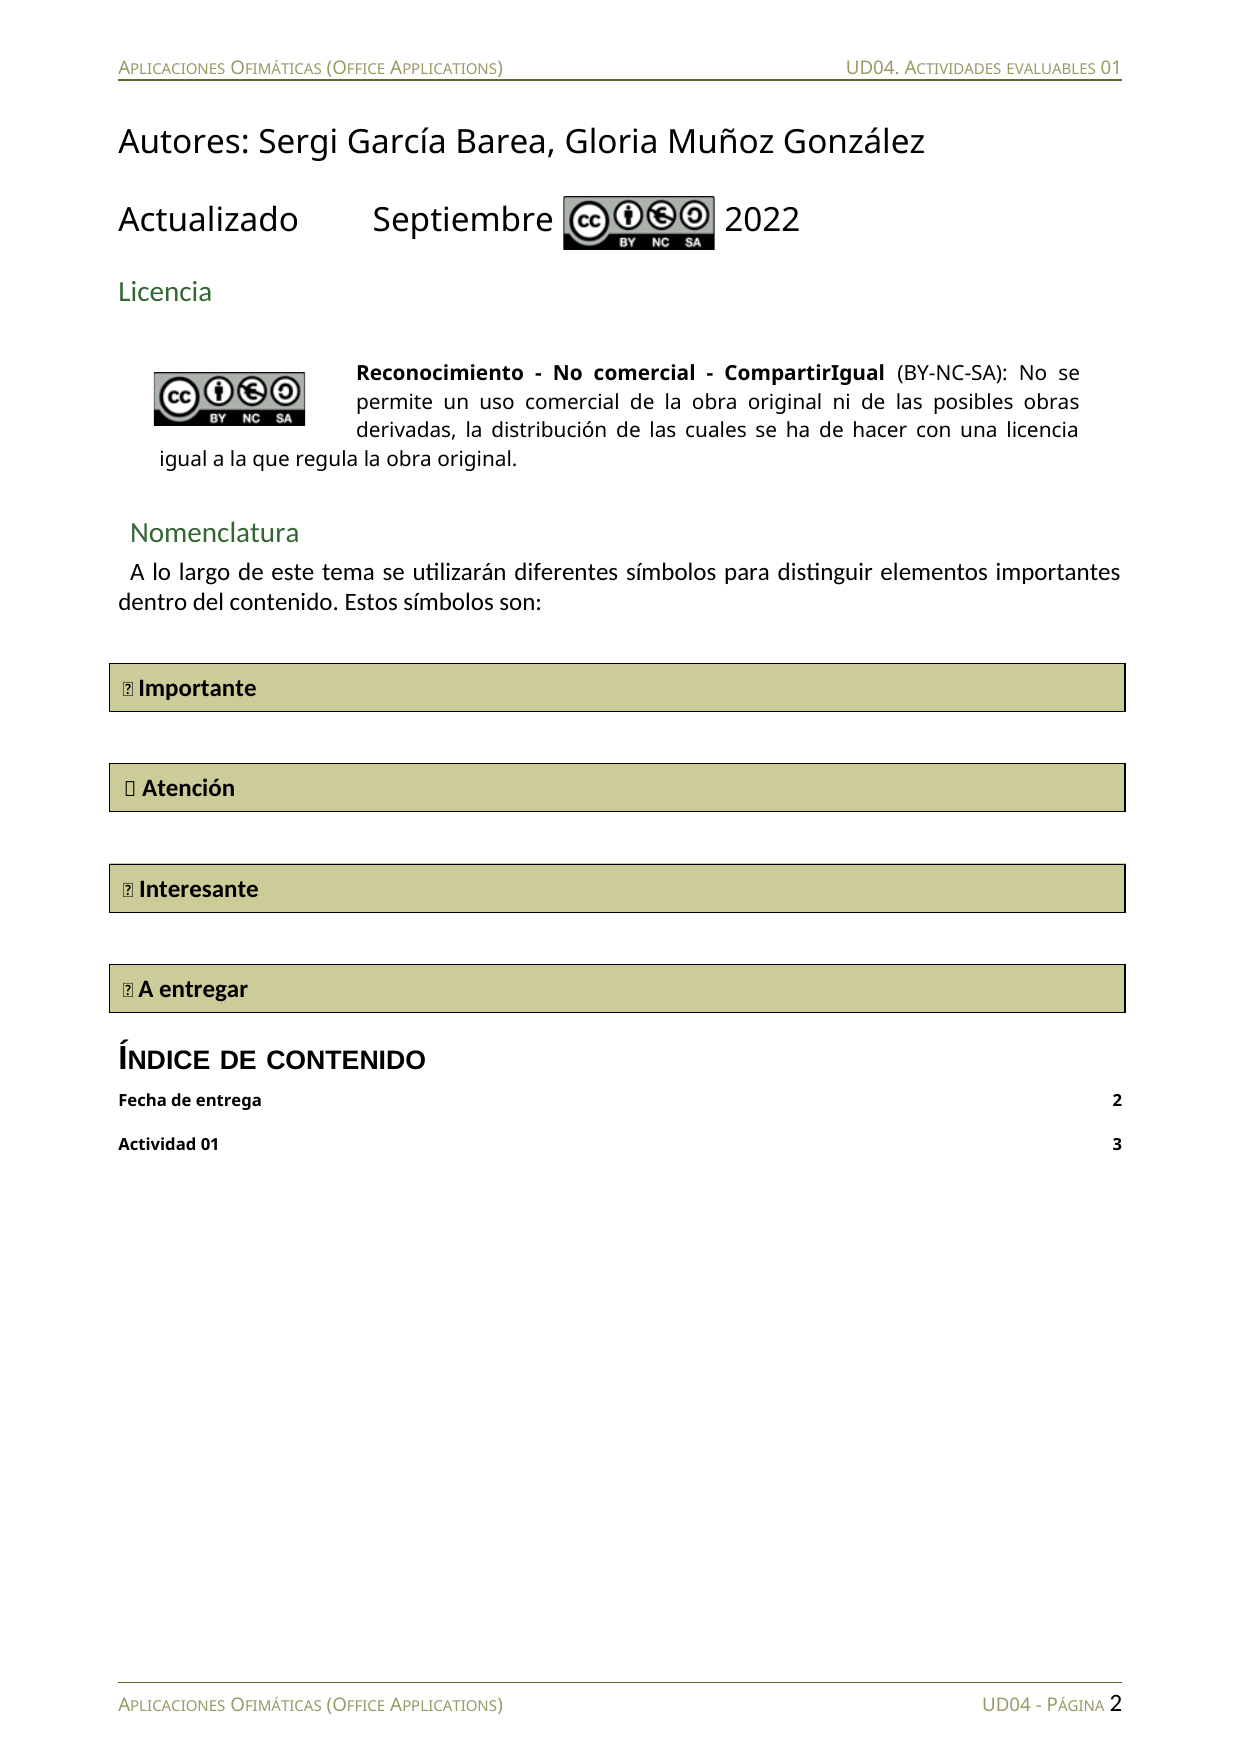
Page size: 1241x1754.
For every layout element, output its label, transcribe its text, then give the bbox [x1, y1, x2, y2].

text 📕 A entregar [110, 965, 1124, 1012]
text Fecha de entrega 2 [118, 1089, 1122, 1112]
text 💬 Interesante [110, 865, 1124, 912]
text Autores: Sergi García Barea, Gloria Muñoz González [118, 118, 1122, 163]
text Índice de contenido [118, 1038, 1122, 1077]
text Actualizado Septiembre [118, 196, 563, 241]
text Reconocimiento - No comercial - CompartirIgual (BY-NC-SA): No se permite un uso comercial de la obra original ni de las posibles obras derivadas, la distribución de las cuales se ha de hacer con una licencia igual a la que regula la obra original. [159, 358, 1080, 472]
text Nomenclatura [118, 514, 1122, 549]
picture [153, 372, 306, 426]
picture [563, 196, 715, 250]
text 📖 Importante [110, 664, 1124, 711]
text ❕ Atención [110, 764, 1124, 811]
text A lo largo de este tema se utilizarán diferentes símbolos para distinguir elementos importantes dentro del contenido. Estos símbolos son: [118, 556, 1122, 617]
text Licencia [118, 273, 1122, 309]
text 2022 [715, 196, 1122, 241]
text Actividad 01 3 [118, 1133, 1122, 1155]
